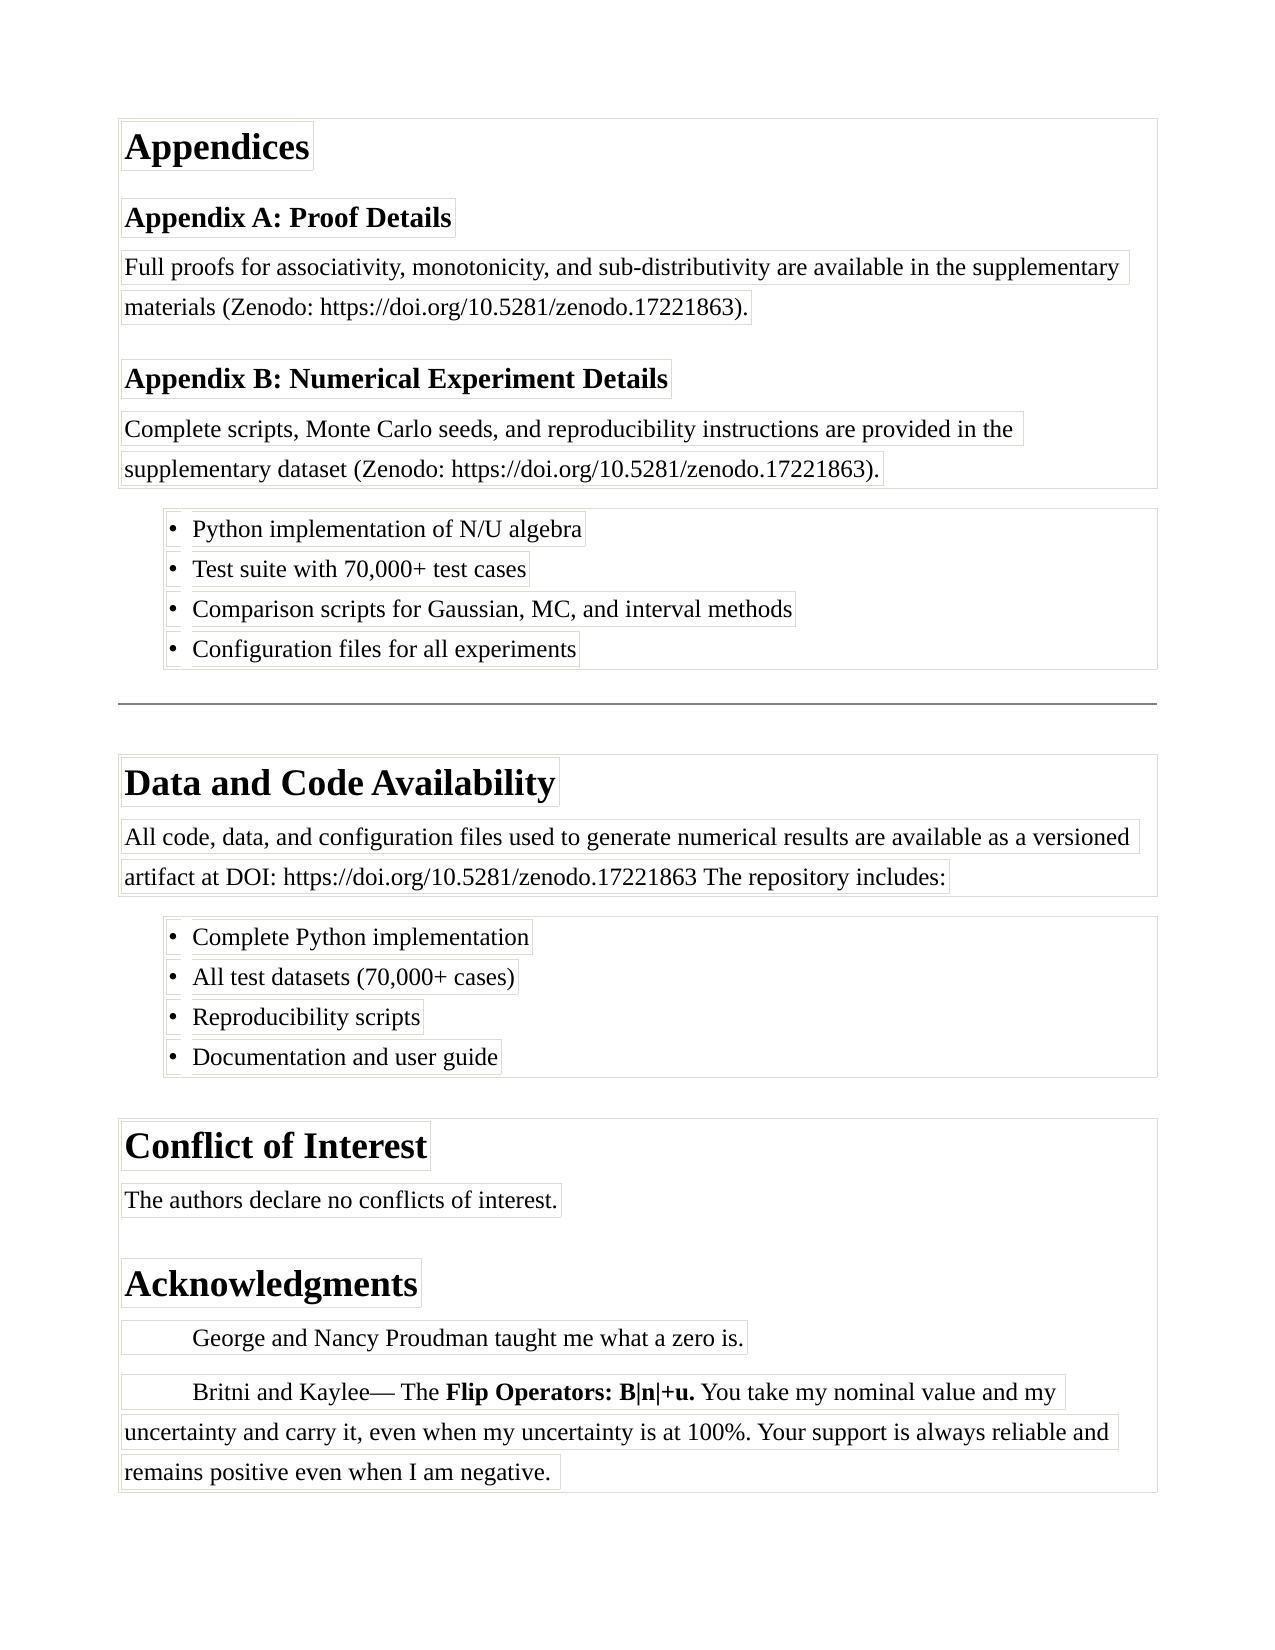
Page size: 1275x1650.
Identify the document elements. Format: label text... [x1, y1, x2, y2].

list Configuration files for all experiments [164, 628, 1157, 669]
subtitle Acknowledgments [119, 1255, 1157, 1307]
text The authors declare no conflicts of interest. [119, 1179, 1157, 1217]
text Full proofs for associativity, monotonicity, and sub-distributivity are available in the supplementary materials (Zenodo: https://doi.org/10.5281/zenodo.17221863). [119, 246, 1157, 324]
subtitle Appendix A: Proof Details [119, 194, 1157, 237]
list Python implementation of N/U algebra [164, 509, 1157, 546]
text George and Nancy Proudman taught me what a zero is. [119, 1317, 1157, 1354]
list Test suite with 70,000+ test cases [164, 548, 1157, 586]
text Britni and Kaylee— The Flip Operators: B|n|+u. You take my nominal value and my uncertainty and carry it, even when my uncertainty is at 100%. Your support is always reliable and remains positive even when I am negative. [119, 1371, 1157, 1492]
text Complete scripts, Monte Carlo seeds, and reproducibility instructions are provided in the supplementary dataset (Zenodo: https://doi.org/10.5281/zenodo.17221863). [119, 408, 1157, 488]
list All test datasets (70,000+ cases) [164, 956, 1157, 994]
list Reproducibility scripts [164, 996, 1157, 1034]
list Documentation and user guide [164, 1036, 1157, 1077]
subtitle Data and Code Availability [119, 755, 1157, 806]
list Complete Python implementation [164, 917, 1157, 954]
subtitle Appendices [119, 119, 1157, 170]
list Comparison scripts for Gaussian, MC, and interval methods [164, 588, 1157, 626]
subtitle Conflict of Interest [119, 1119, 1157, 1170]
text All code, data, and configuration files used to generate numerical results are available as a versioned artifact at DOI: https://doi.org/10.5281/zenodo.17221863 The repository includes: [119, 816, 1157, 896]
subtitle Appendix B: Numerical Experiment Details [119, 356, 1157, 398]
